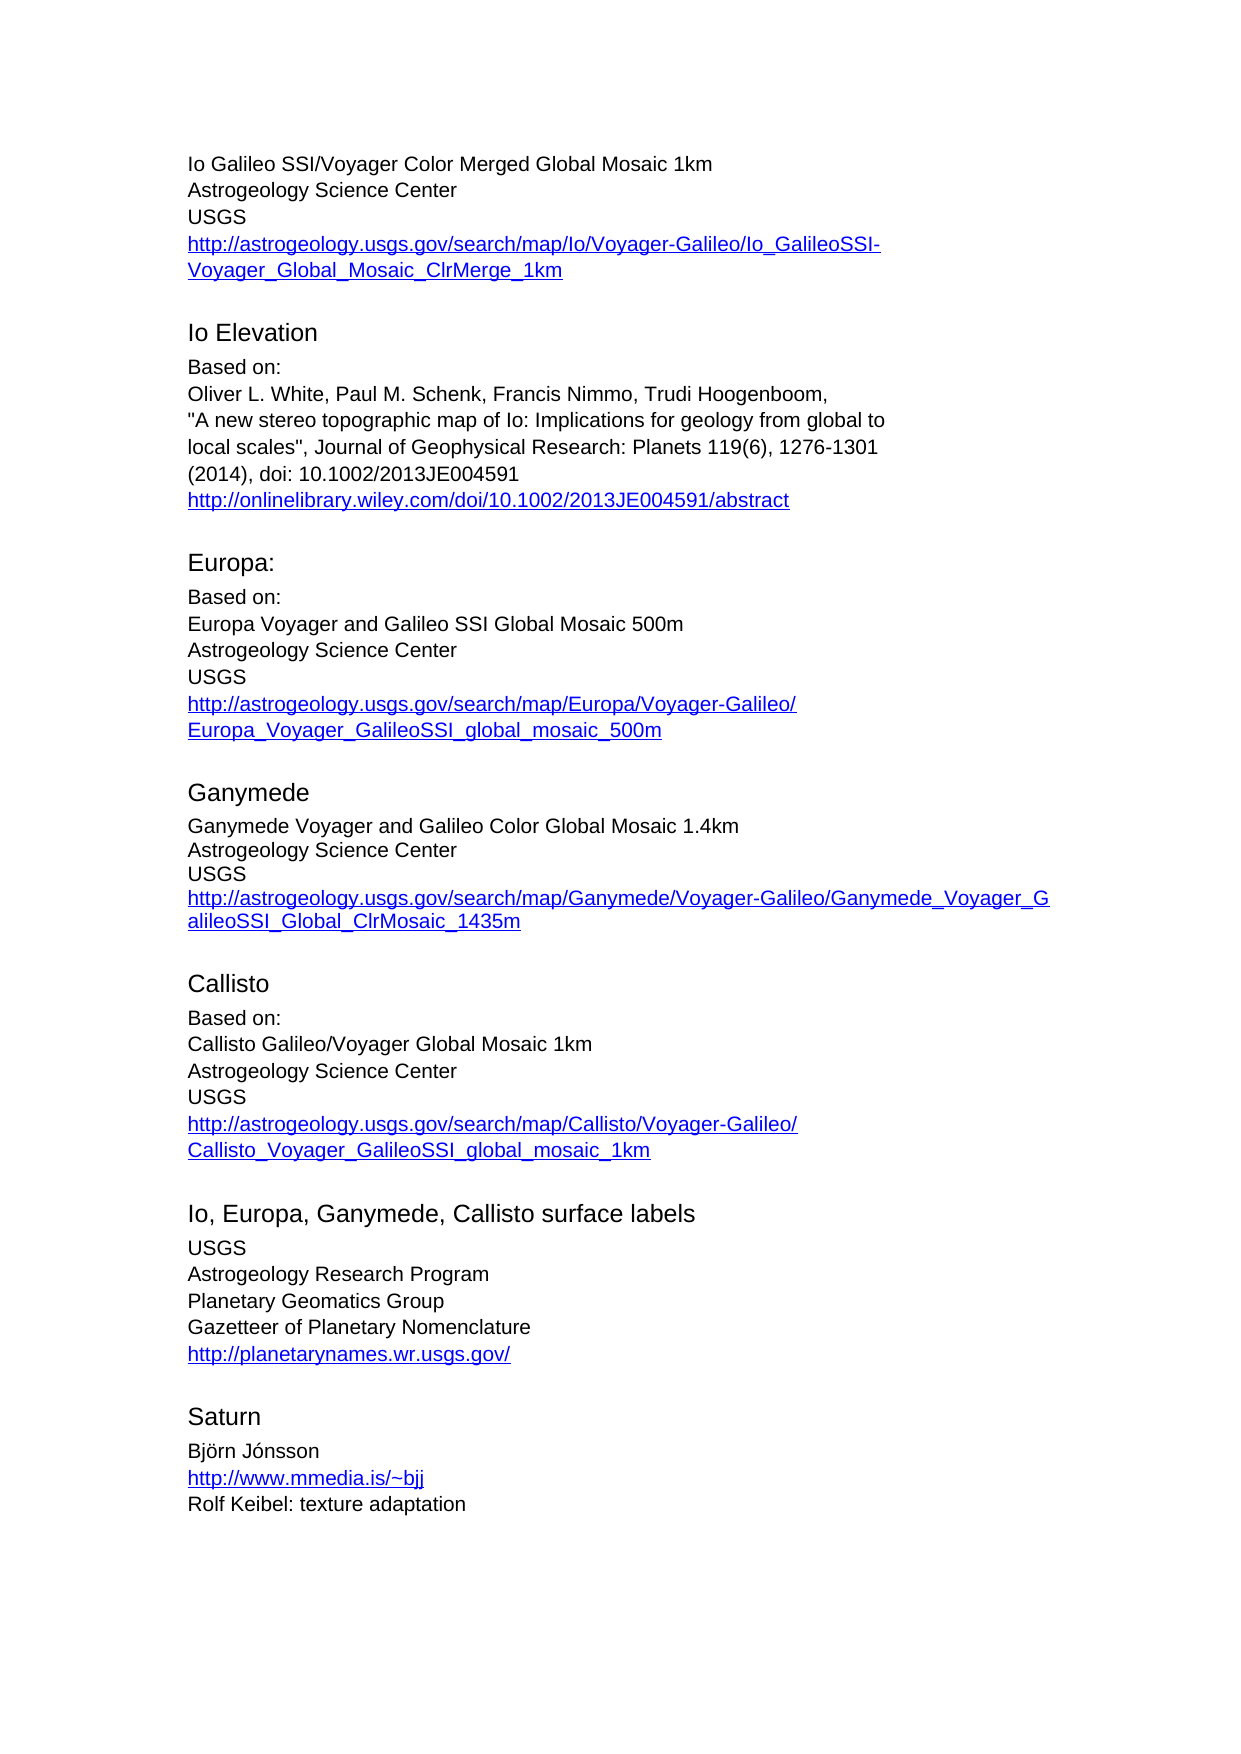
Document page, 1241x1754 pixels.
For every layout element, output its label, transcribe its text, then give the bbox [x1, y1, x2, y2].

text Based on: [187, 583, 1053, 610]
text Based on: [187, 353, 1053, 380]
text Ganymede Voyager and Galileo Color Global Mosaic 1.4km [187, 813, 1053, 837]
text http://astrogeology.usgs.gov/search/map/Io/Voyager-Galileo/Io_GalileoSSI-Voyager_Global_Mosaic_ClrMerge_1km [187, 230, 1053, 283]
text http://onlinelibrary.wiley.com/doi/10.1002/2013JE004591/abstract [187, 486, 1053, 513]
text Astrogeology Research Program [187, 1260, 1053, 1287]
text Planetary Geomatics Group [187, 1287, 1053, 1313]
text http://planetarynames.wr.usgs.gov/ [187, 1340, 1053, 1367]
text Gazetteer of Planetary Nomenclature [187, 1313, 1053, 1340]
text Based on: [187, 1004, 1053, 1030]
subtitle Saturn [187, 1402, 1053, 1431]
text http://astrogeology.usgs.gov/search/map/Callisto/Voyager-Galileo/Callisto_Voyager_GalileoSSI_global_mosaic_1km [187, 1110, 1053, 1163]
subtitle Io Elevation [187, 318, 1053, 347]
text Rolf Keibel: texture adaptation [187, 1490, 1053, 1517]
text http://astrogeology.usgs.gov/search/map/Europa/Voyager-Galileo/Europa_Voyager_GalileoSSI_global_mosaic_500m [187, 690, 1053, 743]
text Björn Jónsson [187, 1437, 1053, 1464]
text Oliver L. White, Paul M. Schenk, Francis Nimmo, Trudi Hoogenboom, "A new stereo topographic map of Io: Implications for geology from global to local scales", Journal of Geophysical Research: Planets 119(6), 1276-1301 (2014), doi: 10.1002/2013JE004591 [187, 380, 1053, 486]
subtitle Io, Europa, Ganymede, Callisto surface labels [187, 1199, 1053, 1227]
text Astrogeology Science Center USGS [187, 177, 1053, 230]
text USGS [187, 1234, 1053, 1260]
text Callisto Galileo/Voyager Global Mosaic 1km Astrogeology Science Center USGS [187, 1030, 1053, 1110]
text Astrogeology Science Center USGS http://astrogeology.usgs.gov/search/map/Ganymede/Voyager-Galileo/Ganymede_Voyager_GalileoSSI_Global_ClrMosaic_1435m [187, 837, 1053, 933]
text Io Galileo SSI/Voyager Color Merged Global Mosaic 1km [187, 150, 1053, 177]
subtitle Callisto [187, 969, 1053, 997]
subtitle Europa: [187, 548, 1053, 577]
text Europa Voyager and Galileo SSI Global Mosaic 500m Astrogeology Science Center USGS [187, 610, 1053, 690]
subtitle Ganymede [187, 778, 1053, 807]
text http://www.mmedia.is/~bjj [187, 1464, 1053, 1490]
